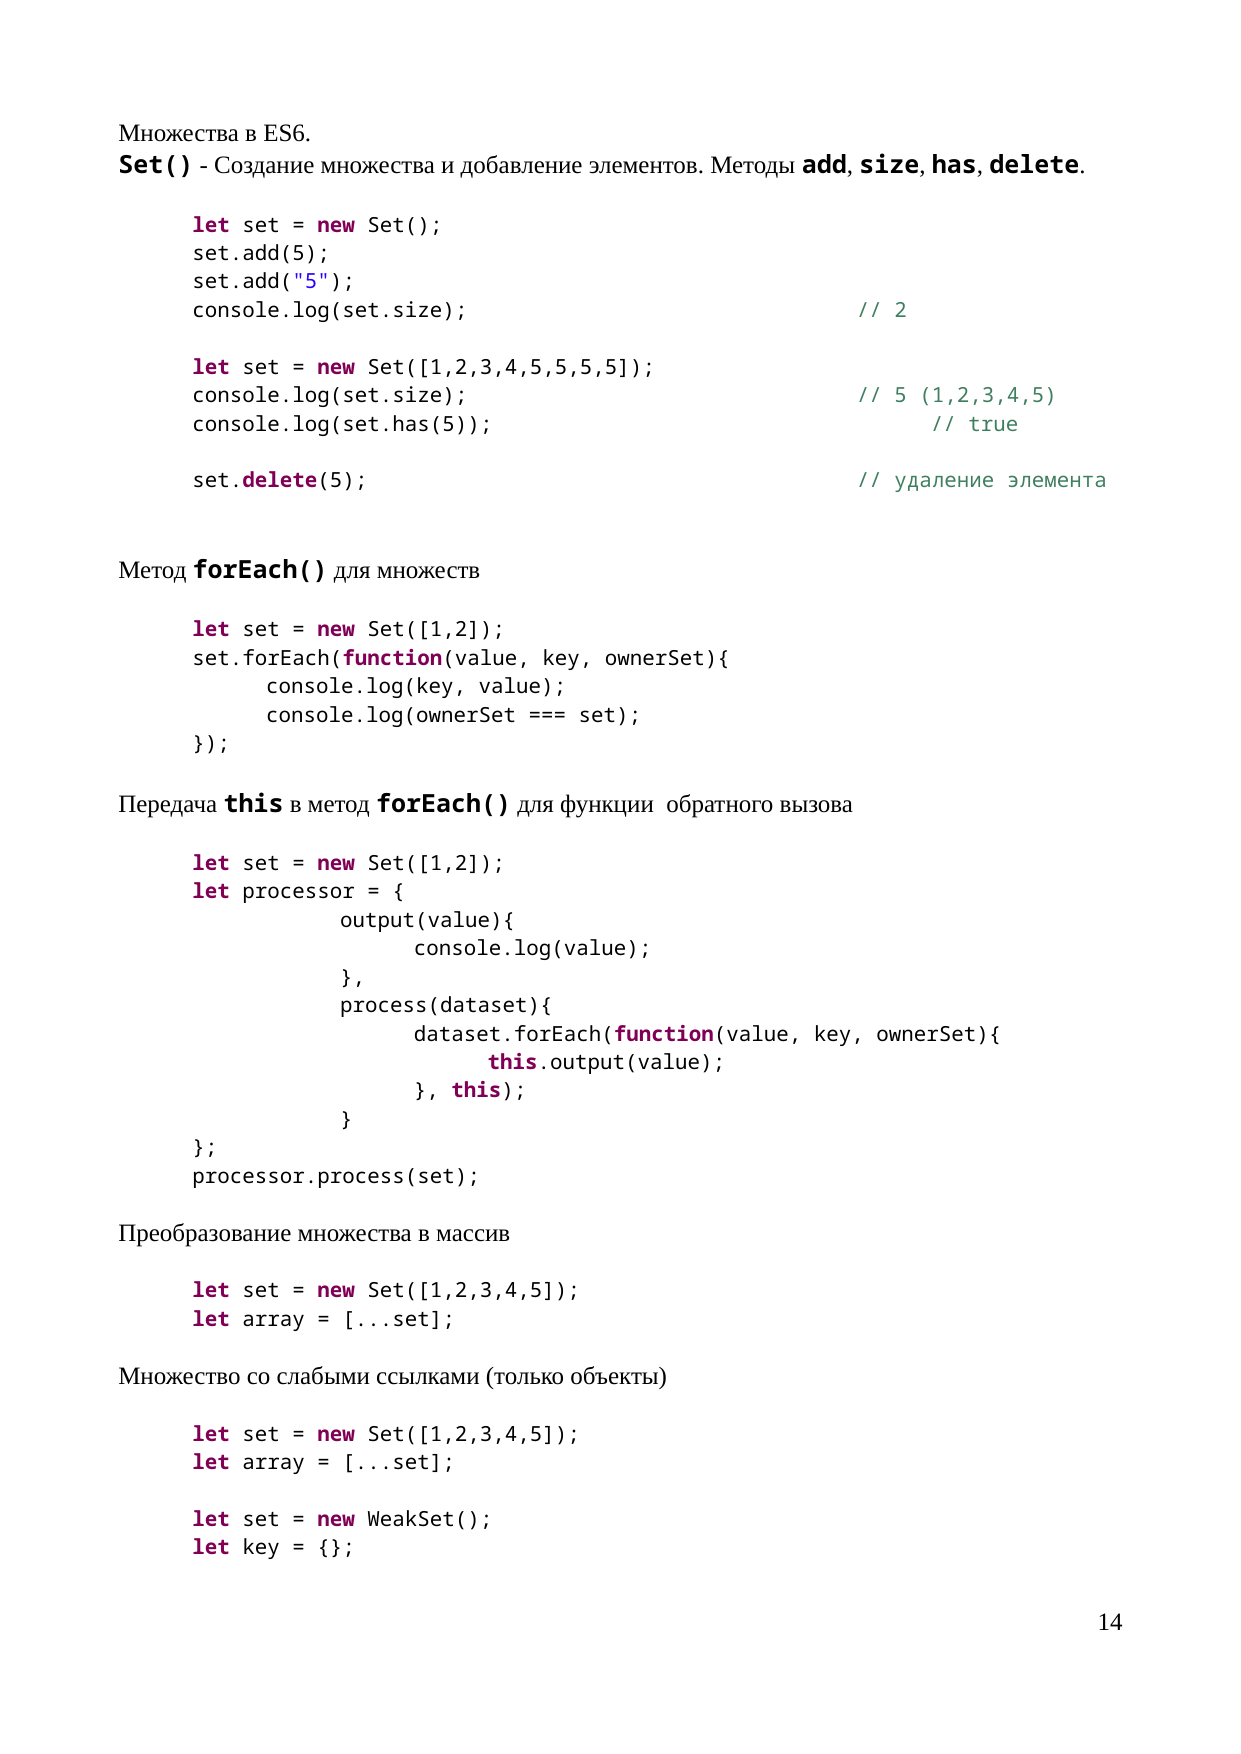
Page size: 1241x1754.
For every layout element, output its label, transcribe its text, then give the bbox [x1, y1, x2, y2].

text set.forEach(function(value, key, ownerSet){ [192, 643, 1122, 671]
text Передача this в метод forEach() для функции обратного вызова [118, 785, 1122, 819]
text set.delete(5); // удаление элемента [192, 466, 1122, 494]
text let set = new Set([1,2]); [192, 614, 1122, 643]
text output(value){ [192, 905, 1122, 933]
text let array = [...set]; [192, 1304, 1122, 1332]
text let key = {}; [192, 1532, 1122, 1561]
text console.log(set.size); // 2 [192, 295, 1122, 323]
text Преобразование множества в массив [118, 1218, 1122, 1247]
text let set = new Set([1,2,3,4,5]); [192, 1419, 1122, 1447]
text let processor = { [192, 877, 1122, 905]
text let set = new WeakSet(); [192, 1504, 1122, 1532]
text processor.process(set); [192, 1161, 1122, 1189]
text }, [192, 962, 1122, 990]
text console.log(value); [192, 933, 1122, 962]
text let set = new Set([1,2,3,4,5,5,5,5]); [192, 352, 1122, 380]
text console.log(set.size); // 5 (1,2,3,4,5) [192, 380, 1122, 409]
text } [192, 1104, 1122, 1132]
text let set = new Set(); [192, 210, 1122, 238]
text }); [192, 728, 1122, 757]
text Метод forEach() для множеств [118, 552, 1122, 586]
text let set = new Set([1,2]); [192, 848, 1122, 877]
text console.log(set.has(5)); // true [192, 409, 1122, 437]
text console.log(key, value); [192, 671, 1122, 700]
text Множества в ES6. [118, 118, 1122, 147]
text console.log(ownerSet === set); [192, 700, 1122, 728]
text }; [192, 1132, 1122, 1161]
text set.add(5); [192, 238, 1122, 267]
text this.output(value); [192, 1047, 1122, 1076]
text let set = new Set([1,2,3,4,5]); [192, 1276, 1122, 1304]
text Set() - Создание множества и добавление элементов. Методы add, size, has, delete. [118, 147, 1122, 181]
text }, this); [192, 1076, 1122, 1104]
text Множество со слабыми ссылками (только объекты) [118, 1361, 1122, 1390]
text dataset.forEach(function(value, key, ownerSet){ [192, 1019, 1122, 1047]
text process(dataset){ [192, 990, 1122, 1019]
text set.add("5"); [192, 267, 1122, 295]
text let array = [...set]; [192, 1447, 1122, 1476]
